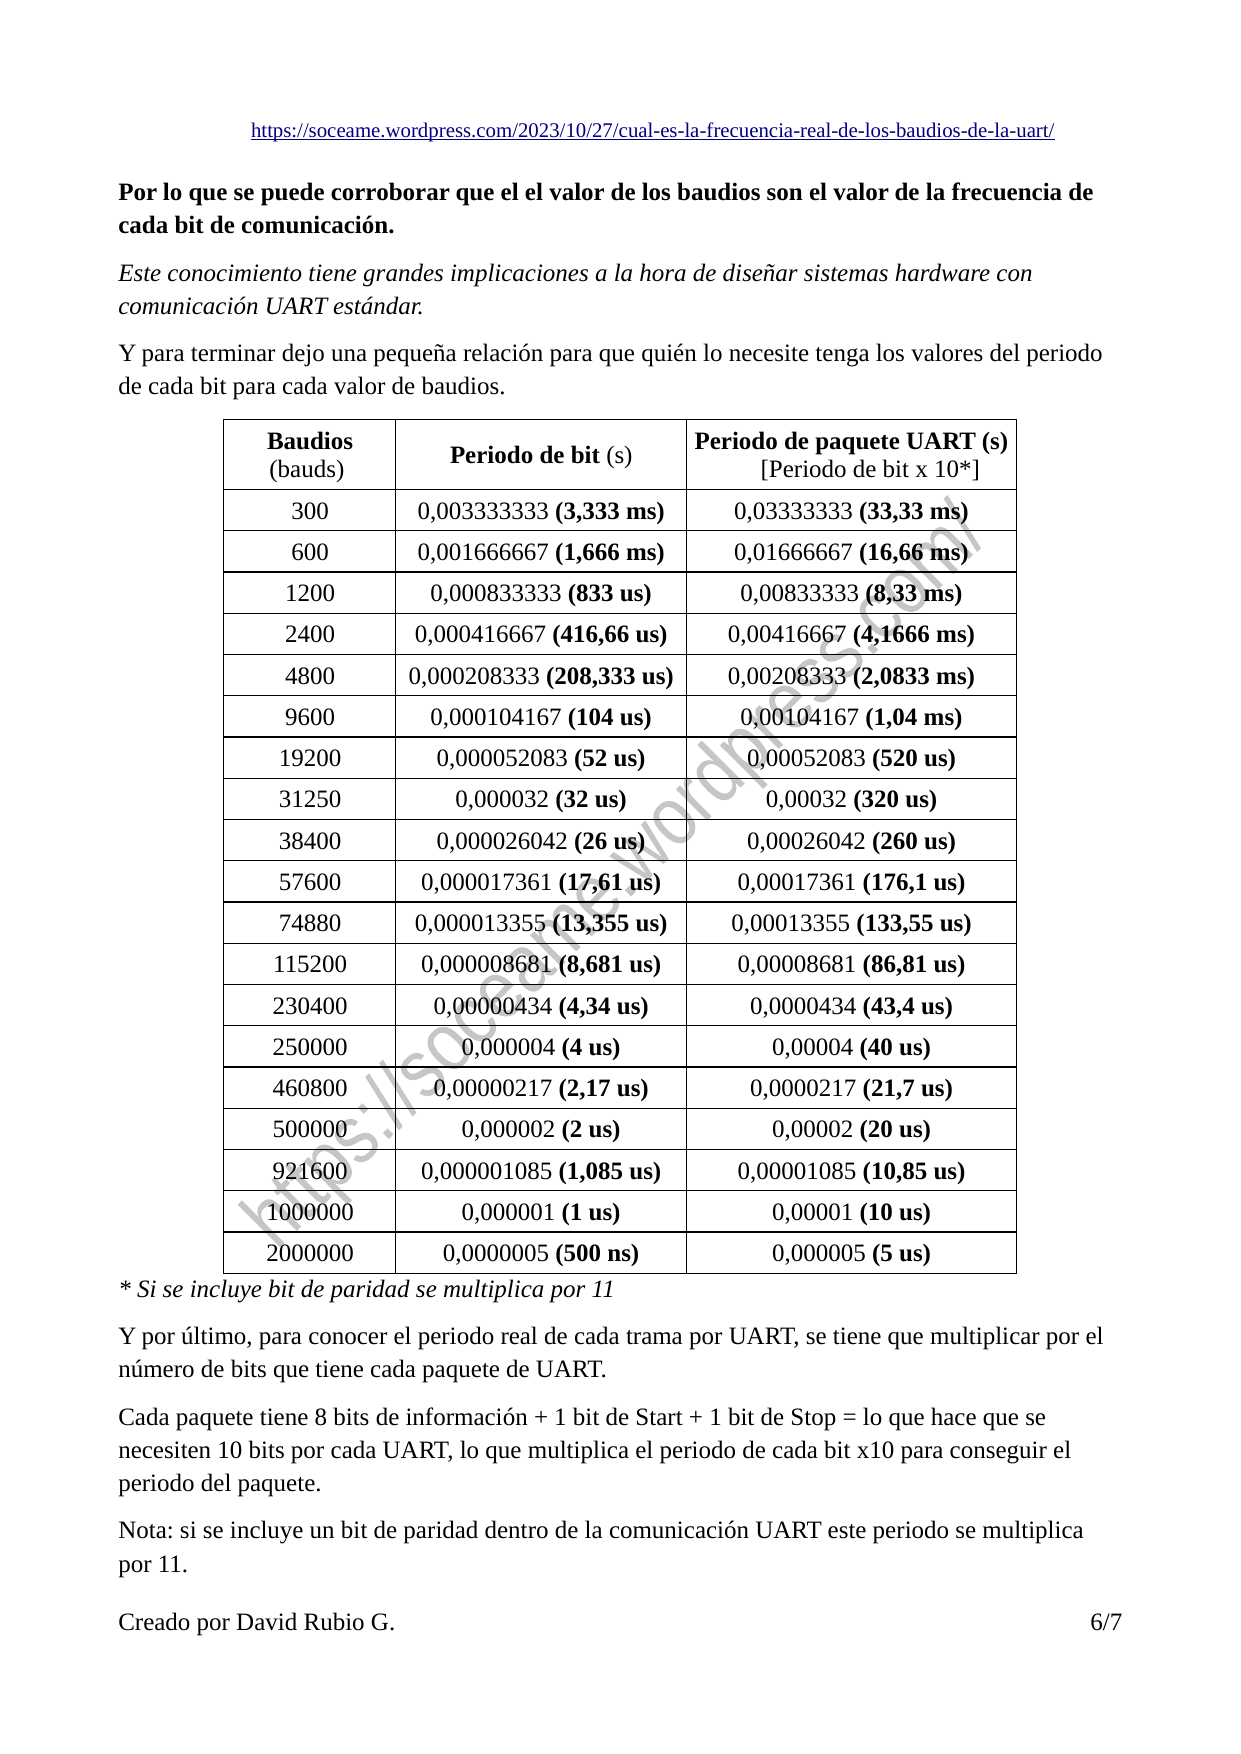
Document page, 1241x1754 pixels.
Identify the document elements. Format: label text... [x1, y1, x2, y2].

table_cell 2000000 [224, 1233, 395, 1273]
table_cell 1000000 [224, 1191, 293, 1231]
table_cell [434, 1033, 463, 1063]
table_cell 0,00026042 (260 us) [687, 820, 1016, 860]
table_cell 19200 [224, 738, 395, 778]
table_header Periodo de bit (s) [396, 420, 686, 489]
table_cell 0,00000434 (4,34 us) [461, 985, 686, 1025]
table_cell 0,0000434 (43,4 us) [687, 985, 1016, 1025]
table_cell 0,00208333 (2,0833 ms) [835, 655, 1016, 695]
table_cell 0,000013355 (13,355 us) [396, 903, 599, 943]
table_cell [646, 820, 686, 860]
table_cell 500000 [224, 1109, 395, 1149]
table_cell 57600 [224, 861, 395, 901]
table_cell 0,01666667 (16,66 ms) [687, 531, 932, 571]
text Nota: si se incluye un bit de paridad dentro de la comunicación UART este periodo se multiplica por 11. [118, 1516, 1122, 1577]
table_cell 0,00833333 (8,33 ms) [891, 576, 920, 605]
table_cell 0,000002 (2 us) [396, 1109, 686, 1149]
table_cell 1000000 [290, 1191, 321, 1209]
table_cell 0,000013355 (13,355 us) [566, 903, 686, 943]
table_cell 0,001666667 (1,666 ms) [396, 531, 686, 571]
table_cell 921600 [287, 1179, 305, 1190]
table_cell 0,000001 (1 us) [396, 1191, 686, 1231]
table_cell 921600 [338, 1150, 395, 1190]
table_cell 0,00052083 (520 us) [733, 738, 761, 764]
table_cell 0,000008681 (8,681 us) [396, 944, 686, 984]
table_cell 0,00032 (320 us) [689, 779, 1016, 819]
table_cell 300 [224, 490, 395, 530]
table_cell 0,000416667 (416,66 us) [396, 614, 686, 654]
table_cell 250000 [224, 1026, 395, 1066]
table_cell 0,000104167 (104 us) [396, 696, 686, 736]
table_cell 0,00052083 (520 us) [754, 738, 1016, 778]
table_cell 0,00833333 (8,33 ms) [687, 573, 890, 613]
table_cell 0,00001085 (10,85 us) [687, 1150, 1016, 1190]
table_cell 0,000052083 (52 us) [396, 738, 686, 778]
table_cell 0,01666667 (16,66 ms) [921, 550, 949, 571]
table_header Baudios (bauds) [224, 420, 395, 489]
table_cell 74880 [224, 903, 395, 943]
table_cell 0,00017361 (176,1 us) [687, 861, 1016, 901]
table_cell 0,00416667 (4,1666 ms) [687, 614, 1016, 654]
table_cell 0,00000434 (4,34 us) [396, 985, 481, 1025]
text Cada paquete tiene 8 bits de información + 1 bit de Start + 1 bit de Stop = lo que hace que se necesiten 10 bits por cada UART, lo que multiplica el periodo de cada bit x10 para conseguir el periodo del paquete. [118, 1402, 1122, 1497]
table_cell 0,0000005 (500 ns) [396, 1233, 686, 1273]
table_cell 230400 [224, 985, 395, 1025]
table_cell 0,0000217 (21,7 us) [687, 1068, 1016, 1108]
table_cell 0,00008681 (86,81 us) [687, 944, 1016, 984]
table_cell 0,000032 (32 us) [396, 779, 686, 819]
table_cell 0,000001085 (1,085 us) [396, 1150, 686, 1190]
table_cell 1000000 [296, 1191, 395, 1231]
table_header Periodo de paquete UART (s) [Periodo de bit x 10*] [687, 420, 1016, 489]
table_cell 1200 [224, 573, 395, 613]
table_cell 0,000208333 (208,333 us) [396, 655, 686, 695]
table_cell 0,000026042 (26 us) [396, 820, 659, 860]
text Por lo que se puede corroborar que el el valor de los baudios son el valor de la frecuencia de cada bit de comunicación. [118, 177, 1122, 239]
table_cell 0,00001 (10 us) [687, 1191, 1016, 1231]
table_cell 38400 [224, 820, 395, 860]
table_cell 0,003333333 (3,333 ms) [396, 490, 686, 530]
table_cell 0,000017361 (17,61 us) [396, 861, 686, 901]
table_cell 0,00000217 (2,17 us) [396, 1068, 686, 1108]
table_cell 921600 [317, 1152, 344, 1180]
table_cell 0,01666667 (16,66 ms) [935, 531, 1016, 571]
table_cell 0,00004 (40 us) [687, 1026, 1016, 1066]
table_cell 2400 [224, 614, 395, 654]
table_cell 0,03333333 (33,33 ms) [687, 490, 1016, 530]
table_cell 115200 [224, 944, 395, 984]
text Y para terminar dejo una pequeña relación para que quién lo necesite tenga los valores del periodo de cada bit para cada valor de baudios. [118, 338, 1122, 400]
table_cell 0,00833333 (8,33 ms) [866, 573, 1016, 613]
table_cell 0,00052083 (520 us) [687, 738, 751, 778]
table_cell 0,00833333 (8,33 ms) [912, 573, 938, 590]
table_cell 0,000004 (4 us) [446, 1026, 686, 1066]
table_cell 0,00013355 (133,55 us) [687, 903, 1016, 943]
table_cell 460800 [224, 1068, 395, 1108]
table_cell 921600 [224, 1150, 313, 1190]
text * Si se incluye bit de paridad se multiplica por 11 [118, 1274, 1122, 1302]
table_cell 31250 [224, 779, 395, 819]
table_cell 4800 [224, 655, 395, 695]
table_cell 1000000 [262, 1207, 295, 1231]
table_cell 9600 [224, 696, 395, 736]
text Y por último, para conocer el periodo real de cada trama por UART, se tiene que multiplicar por el número de bits que tiene cada paquete de UART. [118, 1321, 1122, 1383]
table_cell 0,000833333 (833 us) [396, 573, 686, 613]
table_cell 921600 [305, 1164, 331, 1190]
table_cell 600 [224, 531, 395, 571]
table_cell 0,00208333 (2,0833 ms) [687, 655, 856, 695]
text Este conocimiento tiene grandes implicaciones a la hora de diseñar sistemas hardware con comunicación UART estándar. [118, 258, 1122, 319]
table_cell 0,00002 (20 us) [687, 1109, 1016, 1149]
table_cell 0,00104167 (1,04 ms) [687, 696, 1016, 736]
table_cell 0,000005 (5 us) [687, 1233, 1016, 1273]
table_cell [396, 1026, 443, 1066]
